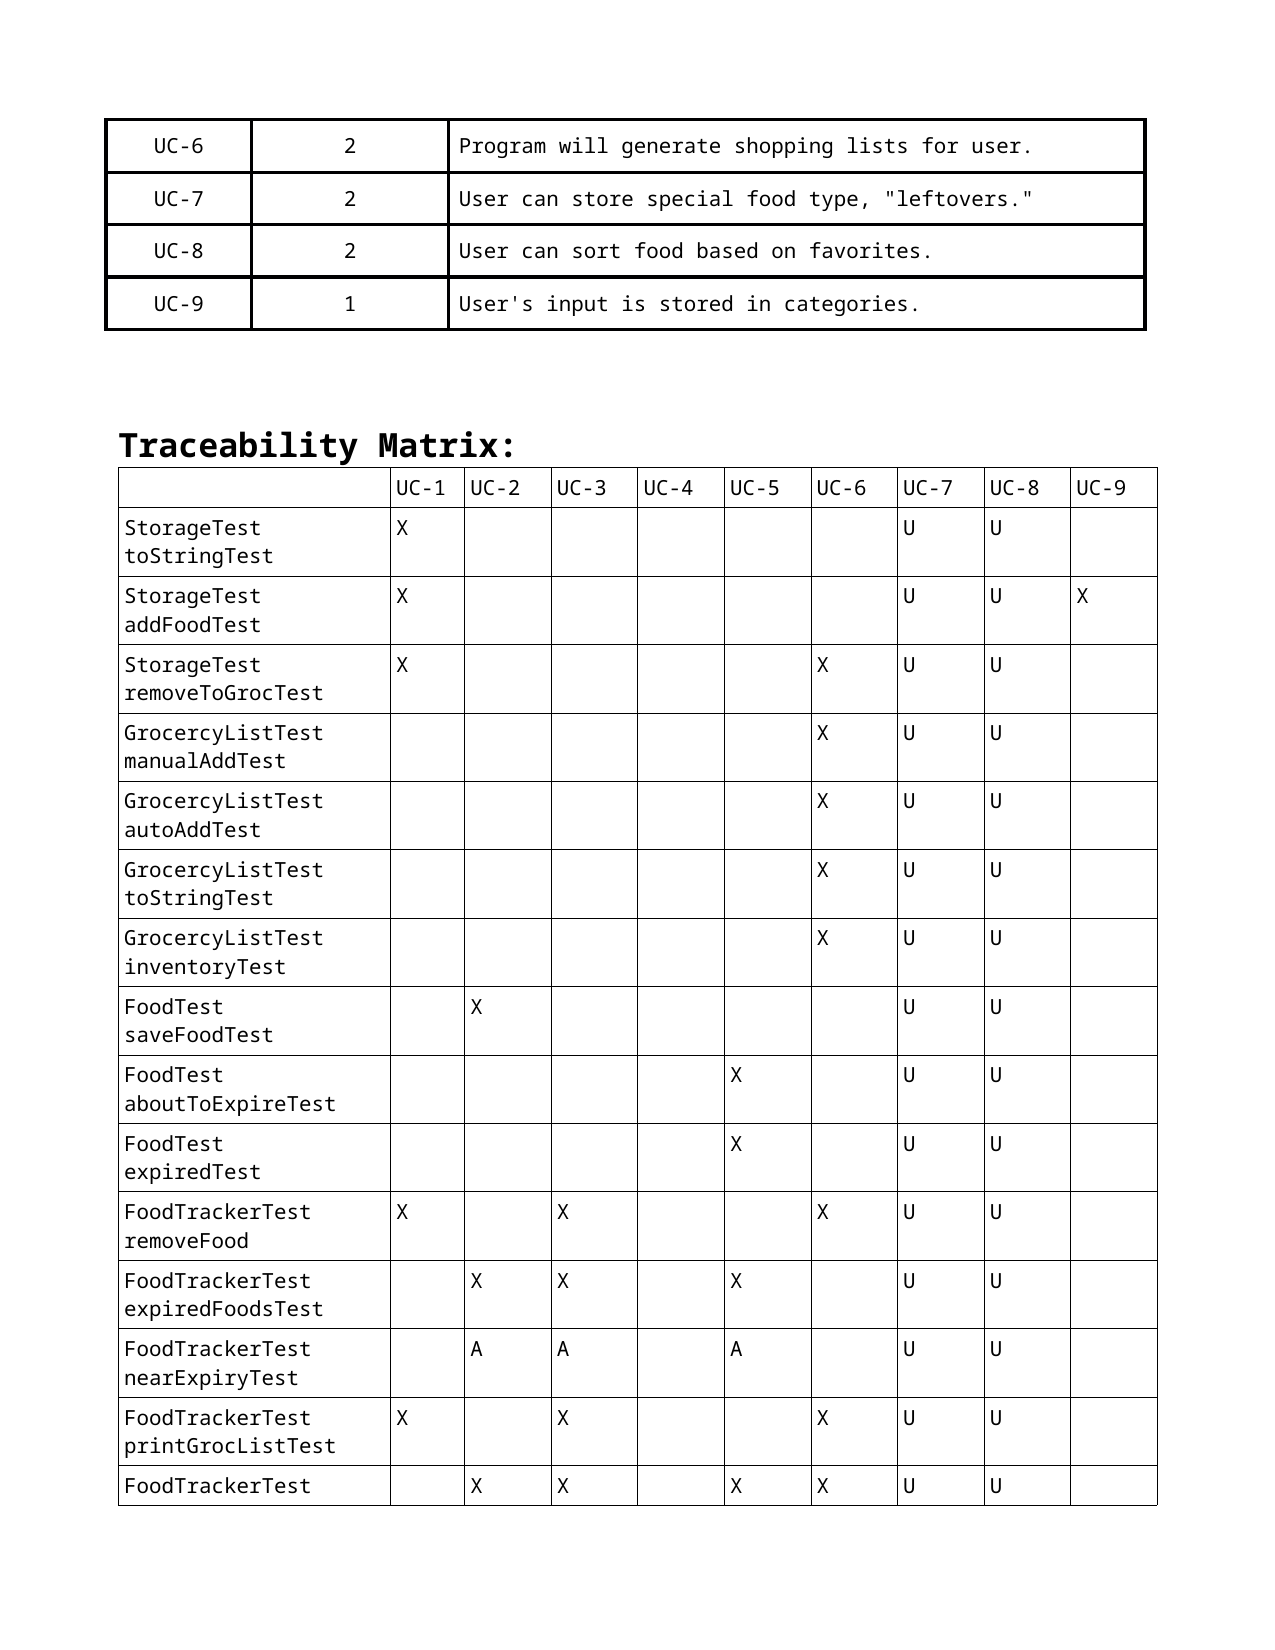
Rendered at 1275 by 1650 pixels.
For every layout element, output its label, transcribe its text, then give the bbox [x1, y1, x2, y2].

table_cell FoodTrackerTest expiredFoodsTest [119, 1261, 390, 1328]
table_cell [552, 987, 637, 1054]
table_cell [638, 577, 724, 644]
table_cell [638, 782, 724, 849]
table_cell U [898, 919, 984, 986]
table_cell U [985, 1329, 1070, 1397]
table_cell [391, 1124, 464, 1191]
table_cell FoodTest saveFoodTest [119, 987, 390, 1054]
table_cell U [898, 645, 984, 712]
table_cell [1071, 508, 1157, 576]
table_cell [552, 1124, 637, 1191]
table_cell [1071, 919, 1157, 986]
table_cell [725, 919, 811, 986]
table_cell X [812, 714, 897, 781]
table_cell [725, 577, 811, 644]
table_cell X [725, 1124, 811, 1191]
table_cell FoodTrackerTest nearExpiryTest [119, 1329, 390, 1397]
table_cell U [898, 1329, 984, 1397]
table_cell StorageTest removeToGrocTest [119, 645, 390, 712]
table_cell [725, 850, 811, 918]
table_cell [1071, 850, 1157, 918]
table_cell [1071, 987, 1157, 1054]
table_cell X [552, 1398, 637, 1465]
table_cell FoodTest aboutToExpireTest [119, 1056, 390, 1123]
table_cell U [898, 1466, 984, 1505]
table_cell StorageTest toStringTest [119, 508, 390, 576]
table_cell [812, 987, 897, 1054]
table_cell [465, 508, 551, 576]
table_cell [812, 508, 897, 576]
table_cell U [985, 1056, 1070, 1123]
table_cell [465, 919, 551, 986]
table_cell FoodTrackerTest [119, 1466, 390, 1505]
table_cell FoodTrackerTest printGrocListTest [119, 1398, 390, 1465]
table_cell [1071, 1056, 1157, 1123]
table_cell X [465, 987, 551, 1054]
table_cell X [725, 1056, 811, 1123]
table_cell 1 [253, 279, 447, 328]
table_header UC-6 [812, 468, 897, 507]
table_cell 2 [253, 174, 447, 223]
table_cell [552, 645, 637, 712]
table_cell U [898, 577, 984, 644]
table_cell [391, 1056, 464, 1123]
table_cell StorageTest addFoodTest [119, 577, 390, 644]
table_cell U [898, 1192, 984, 1260]
table_cell [638, 987, 724, 1054]
table_cell [812, 1329, 897, 1397]
text Traceability Matrix: [118, 422, 1157, 467]
table_cell U [898, 850, 984, 918]
table_cell [638, 1466, 724, 1505]
table_cell GrocercyListTest inventoryTest [119, 919, 390, 986]
table_cell [638, 1124, 724, 1191]
table_cell A [552, 1329, 637, 1397]
table_cell User can sort food based on favorites. [450, 226, 1143, 275]
table_cell [465, 577, 551, 644]
table_header [119, 468, 390, 507]
table_cell U [898, 987, 984, 1054]
table_cell [638, 1192, 724, 1260]
table_cell [1071, 1261, 1157, 1328]
table_cell X [725, 1466, 811, 1505]
table_cell X [812, 1466, 897, 1505]
table_cell U [985, 577, 1070, 644]
table_cell X [812, 850, 897, 918]
table_header UC-5 [725, 468, 811, 507]
table_cell [465, 645, 551, 712]
table_cell [725, 1398, 811, 1465]
table_cell GrocercyListTest toStringTest [119, 850, 390, 918]
table_cell [638, 850, 724, 918]
table_cell [638, 919, 724, 986]
table_header UC-3 [552, 468, 637, 507]
table_cell X [391, 645, 464, 712]
table_cell 2 [253, 226, 447, 275]
table_cell [812, 1124, 897, 1191]
table_cell U [985, 1192, 1070, 1260]
table_cell U [985, 645, 1070, 712]
table_header UC-9 [1071, 468, 1157, 507]
table_cell [391, 1329, 464, 1397]
table_cell [638, 1261, 724, 1328]
table_cell U [985, 987, 1070, 1054]
table_cell X [812, 919, 897, 986]
table_header UC-1 [391, 468, 464, 507]
table_cell GrocercyListTest manualAddTest [119, 714, 390, 781]
table_cell [552, 714, 637, 781]
table_cell X [391, 577, 464, 644]
table_cell Program will generate shopping lists for user. [450, 121, 1143, 171]
table_cell [1071, 782, 1157, 849]
table_header UC-4 [638, 468, 724, 507]
table_cell [725, 987, 811, 1054]
table_cell X [812, 645, 897, 712]
table_cell X [391, 1192, 464, 1260]
table_cell [812, 577, 897, 644]
table_cell [465, 1398, 551, 1465]
table_cell [552, 508, 637, 576]
table_cell [725, 508, 811, 576]
table_cell [391, 714, 464, 781]
table_cell [552, 782, 637, 849]
table_cell U [985, 1124, 1070, 1191]
table_cell X [552, 1466, 637, 1505]
table_cell [391, 850, 464, 918]
table_cell [391, 1466, 464, 1505]
table_cell X [812, 1398, 897, 1465]
table_cell U [898, 714, 984, 781]
table_cell UC-7 [108, 174, 250, 223]
table_cell U [985, 782, 1070, 849]
table_cell X [391, 508, 464, 576]
table_cell User can store special food type, "leftovers." [450, 174, 1143, 223]
table_cell U [898, 1124, 984, 1191]
table_cell [391, 1261, 464, 1328]
table_cell 2 [253, 121, 447, 171]
table_cell [1071, 1192, 1157, 1260]
table_cell UC-6 [108, 121, 250, 171]
table_cell [725, 645, 811, 712]
table_cell [638, 714, 724, 781]
table_cell [638, 645, 724, 712]
table_cell U [985, 919, 1070, 986]
table_cell [552, 577, 637, 644]
table_cell [812, 1261, 897, 1328]
table_cell [552, 919, 637, 986]
table_cell X [465, 1261, 551, 1328]
table_cell FoodTrackerTest removeFood [119, 1192, 390, 1260]
table_cell [465, 850, 551, 918]
table_cell [1071, 1398, 1157, 1465]
table_cell U [985, 1466, 1070, 1505]
table_cell U [985, 714, 1070, 781]
table_cell X [552, 1192, 637, 1260]
table_cell [725, 714, 811, 781]
table_cell [1071, 645, 1157, 712]
table_cell A [725, 1329, 811, 1397]
table_cell [1071, 1466, 1157, 1505]
table_cell X [812, 1192, 897, 1260]
table_cell [638, 508, 724, 576]
table_cell [638, 1329, 724, 1397]
table_cell [638, 1398, 724, 1465]
table_cell U [985, 850, 1070, 918]
table_cell U [985, 508, 1070, 576]
table_cell A [465, 1329, 551, 1397]
table_cell X [812, 782, 897, 849]
table_cell [465, 1124, 551, 1191]
table_header UC-8 [985, 468, 1070, 507]
table_cell X [552, 1261, 637, 1328]
table_cell [465, 1192, 551, 1260]
table_cell [391, 987, 464, 1054]
table_cell UC-8 [108, 226, 250, 275]
table_cell [725, 782, 811, 849]
table_cell [391, 919, 464, 986]
table_cell [1071, 1124, 1157, 1191]
table_cell User's input is stored in categories. [450, 279, 1143, 328]
table_cell [725, 1192, 811, 1260]
table_cell [1071, 1329, 1157, 1397]
table_cell U [898, 1398, 984, 1465]
table_header UC-2 [465, 468, 551, 507]
table_cell U [898, 1261, 984, 1328]
table_header UC-7 [898, 468, 984, 507]
table_cell X [1071, 577, 1157, 644]
table_cell FoodTest expiredTest [119, 1124, 390, 1191]
table_cell [465, 714, 551, 781]
table_cell U [898, 1056, 984, 1123]
table_cell [465, 782, 551, 849]
table_cell [391, 782, 464, 849]
table_cell [552, 1056, 637, 1123]
table_cell GrocercyListTest autoAddTest [119, 782, 390, 849]
table_cell [552, 850, 637, 918]
table_cell [1071, 714, 1157, 781]
table_cell U [898, 782, 984, 849]
table_cell [812, 1056, 897, 1123]
table_cell [638, 1056, 724, 1123]
table_cell UC-9 [108, 279, 250, 328]
table_cell U [985, 1261, 1070, 1328]
table_cell X [725, 1261, 811, 1328]
table_cell [465, 1056, 551, 1123]
table_cell U [898, 508, 984, 576]
table_cell X [465, 1466, 551, 1505]
table_cell U [985, 1398, 1070, 1465]
table_cell X [391, 1398, 464, 1465]
